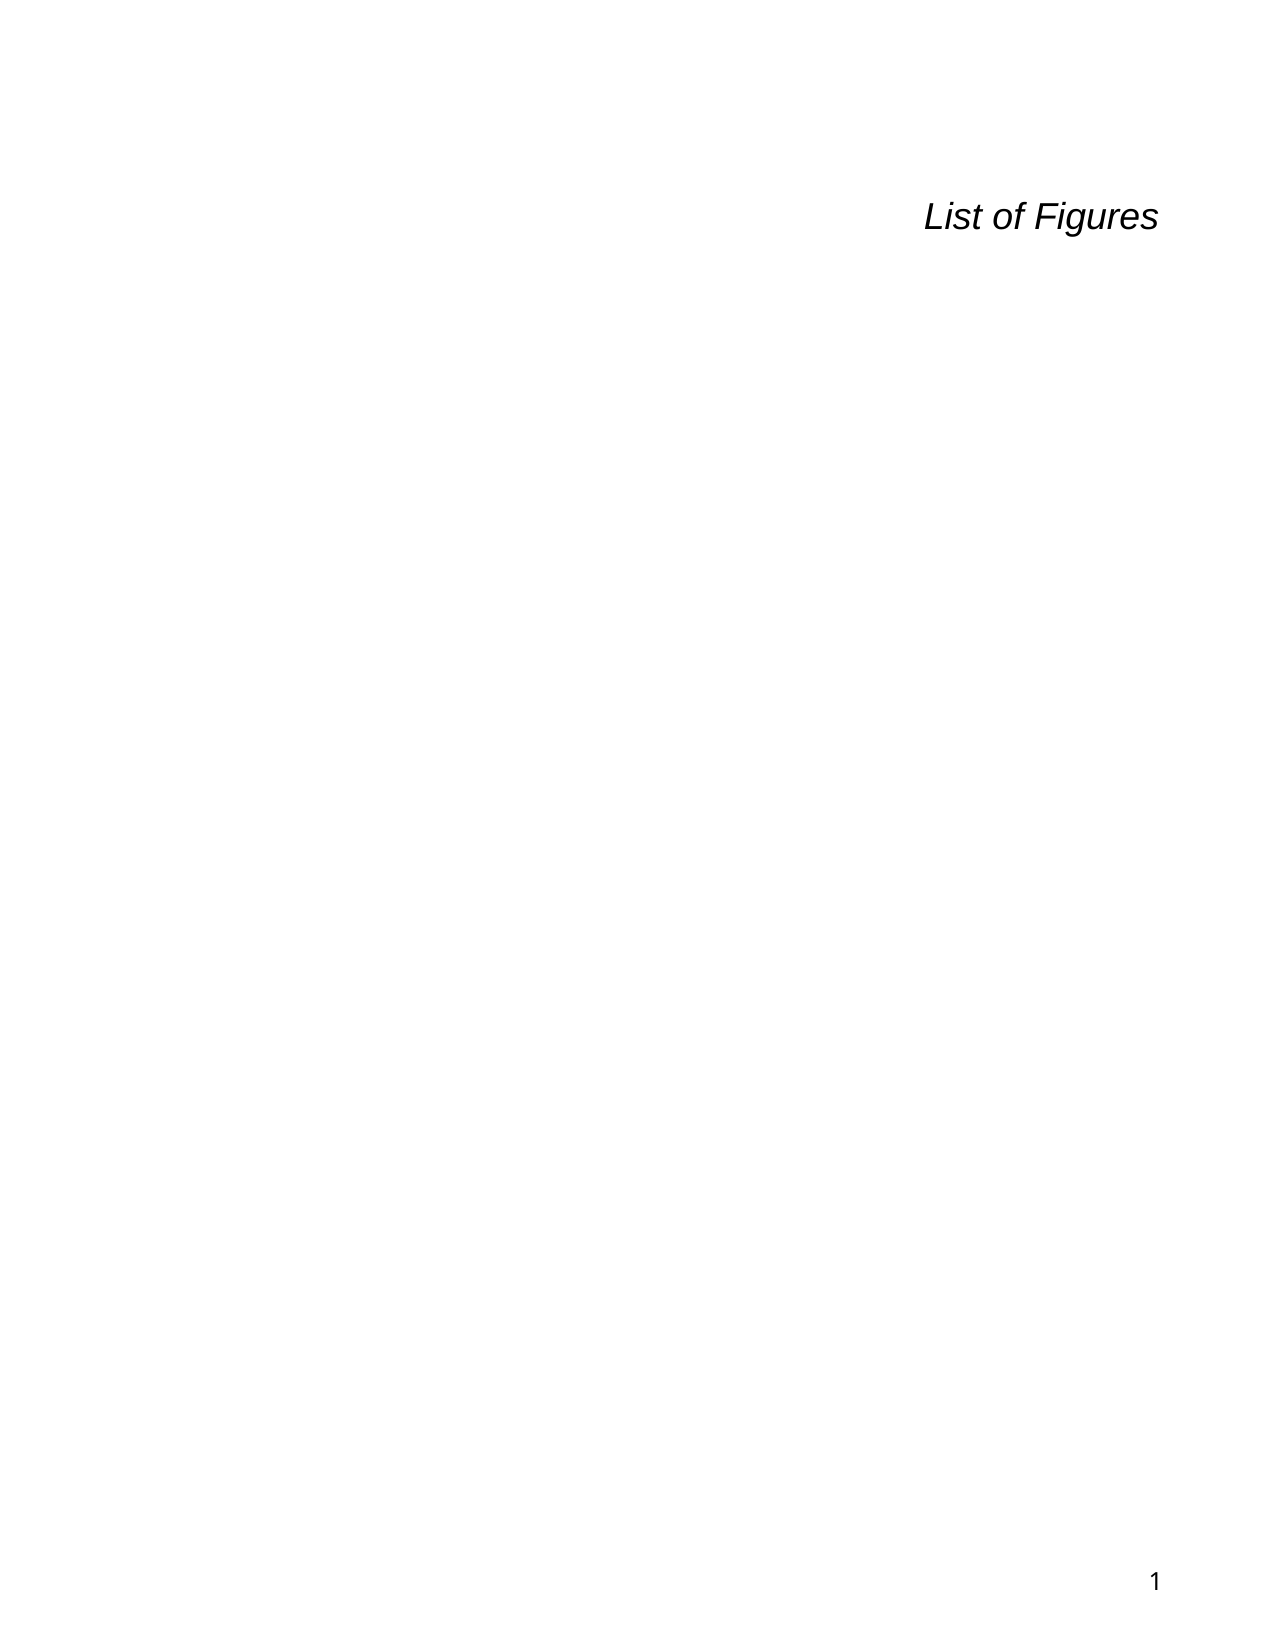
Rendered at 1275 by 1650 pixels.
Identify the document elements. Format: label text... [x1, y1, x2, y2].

subtitle List of Figures [94, 194, 1162, 237]
